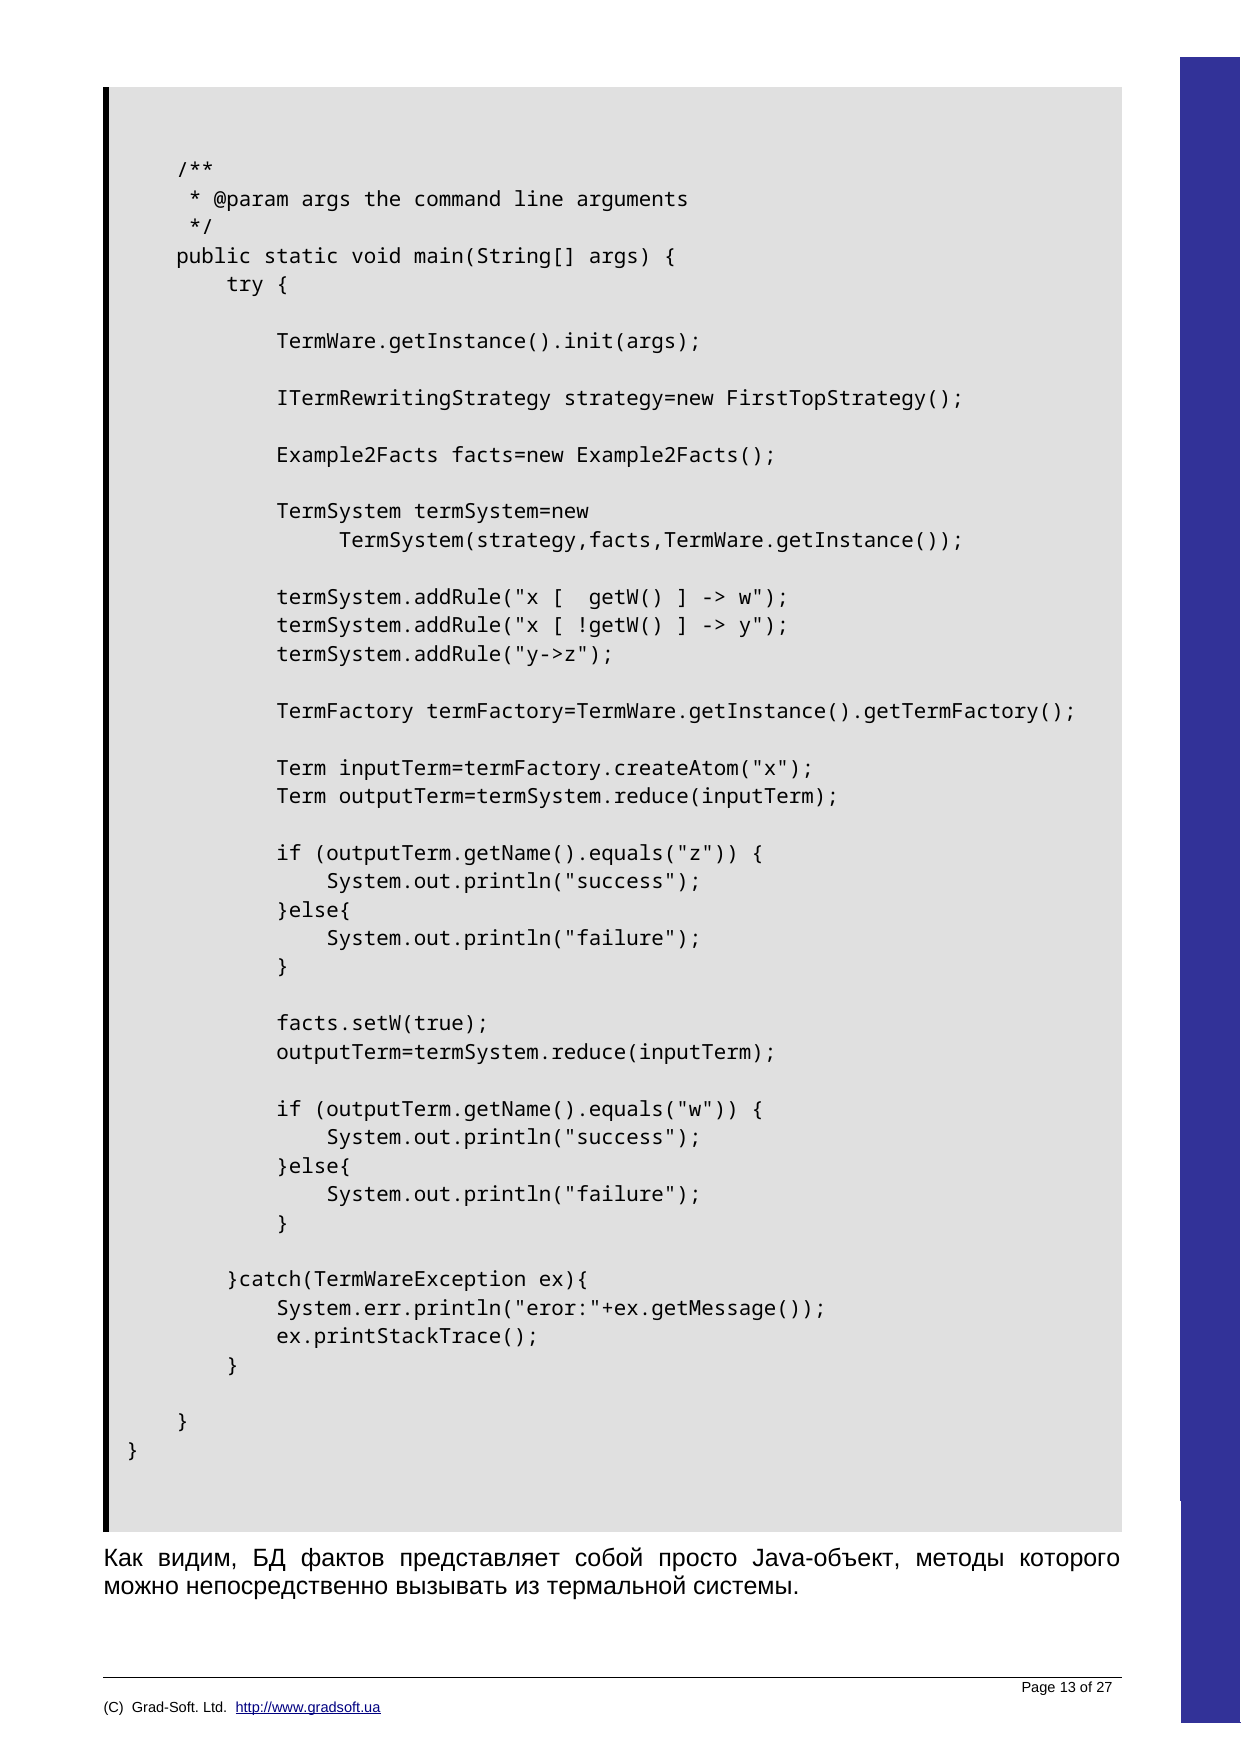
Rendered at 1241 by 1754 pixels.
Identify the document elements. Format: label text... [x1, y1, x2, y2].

list TermWare.getInstance().init(args); [109, 326, 1122, 354]
list termSystem.addRule("y->z"); [109, 639, 1122, 667]
list } [109, 1350, 1122, 1378]
text Как видим, БД фактов представляет собой просто Java-объект, методы которого можно непосредственно вызывать из термальной системы. [103, 1544, 1122, 1600]
list if (outputTerm.getName().equals("w")) { [109, 1094, 1122, 1122]
list } [109, 1208, 1122, 1236]
list } [109, 1435, 1122, 1463]
list termSystem.addRule("x [ !getW() ] -> y"); [109, 610, 1122, 639]
list outputTerm=termSystem.reduce(inputTerm); [109, 1037, 1122, 1065]
list System.out.println("success"); [109, 1122, 1122, 1151]
list ITermRewritingStrategy strategy=new FirstTopStrategy(); [109, 383, 1122, 411]
list if (outputTerm.getName().equals("z")) { [109, 838, 1122, 866]
list } [109, 952, 1122, 980]
list System.out.println("failure"); [109, 923, 1122, 952]
list try { [109, 269, 1122, 298]
list termSystem.addRule("x [ getW() ] -> w"); [109, 582, 1122, 610]
list Example2Facts facts=new Example2Facts(); [109, 440, 1122, 468]
list public static void main(String[] args) { [109, 241, 1122, 269]
list facts.setW(true); [109, 1008, 1122, 1037]
list * @param args the command line arguments [109, 184, 1122, 212]
list System.err.println("eror:"+ex.getMessage()); [109, 1293, 1122, 1321]
list System.out.println("failure"); [109, 1179, 1122, 1208]
list TermFactory termFactory=TermWare.getInstance().getTermFactory(); [109, 696, 1122, 724]
list }else{ [109, 895, 1122, 923]
list Term inputTerm=termFactory.createAtom("x"); [109, 753, 1122, 781]
list } [109, 1407, 1122, 1435]
list System.out.println("success"); [109, 866, 1122, 895]
list /** [109, 155, 1122, 184]
list }catch(TermWareException ex){ [109, 1264, 1122, 1293]
list TermSystem(strategy,facts,TermWare.getInstance()); [109, 525, 1122, 553]
list ex.printStackTrace(); [109, 1321, 1122, 1350]
list }else{ [109, 1151, 1122, 1179]
list Term outputTerm=termSystem.reduce(inputTerm); [109, 781, 1122, 809]
list TermSystem termSystem=new [109, 497, 1122, 525]
list */ [109, 212, 1122, 241]
